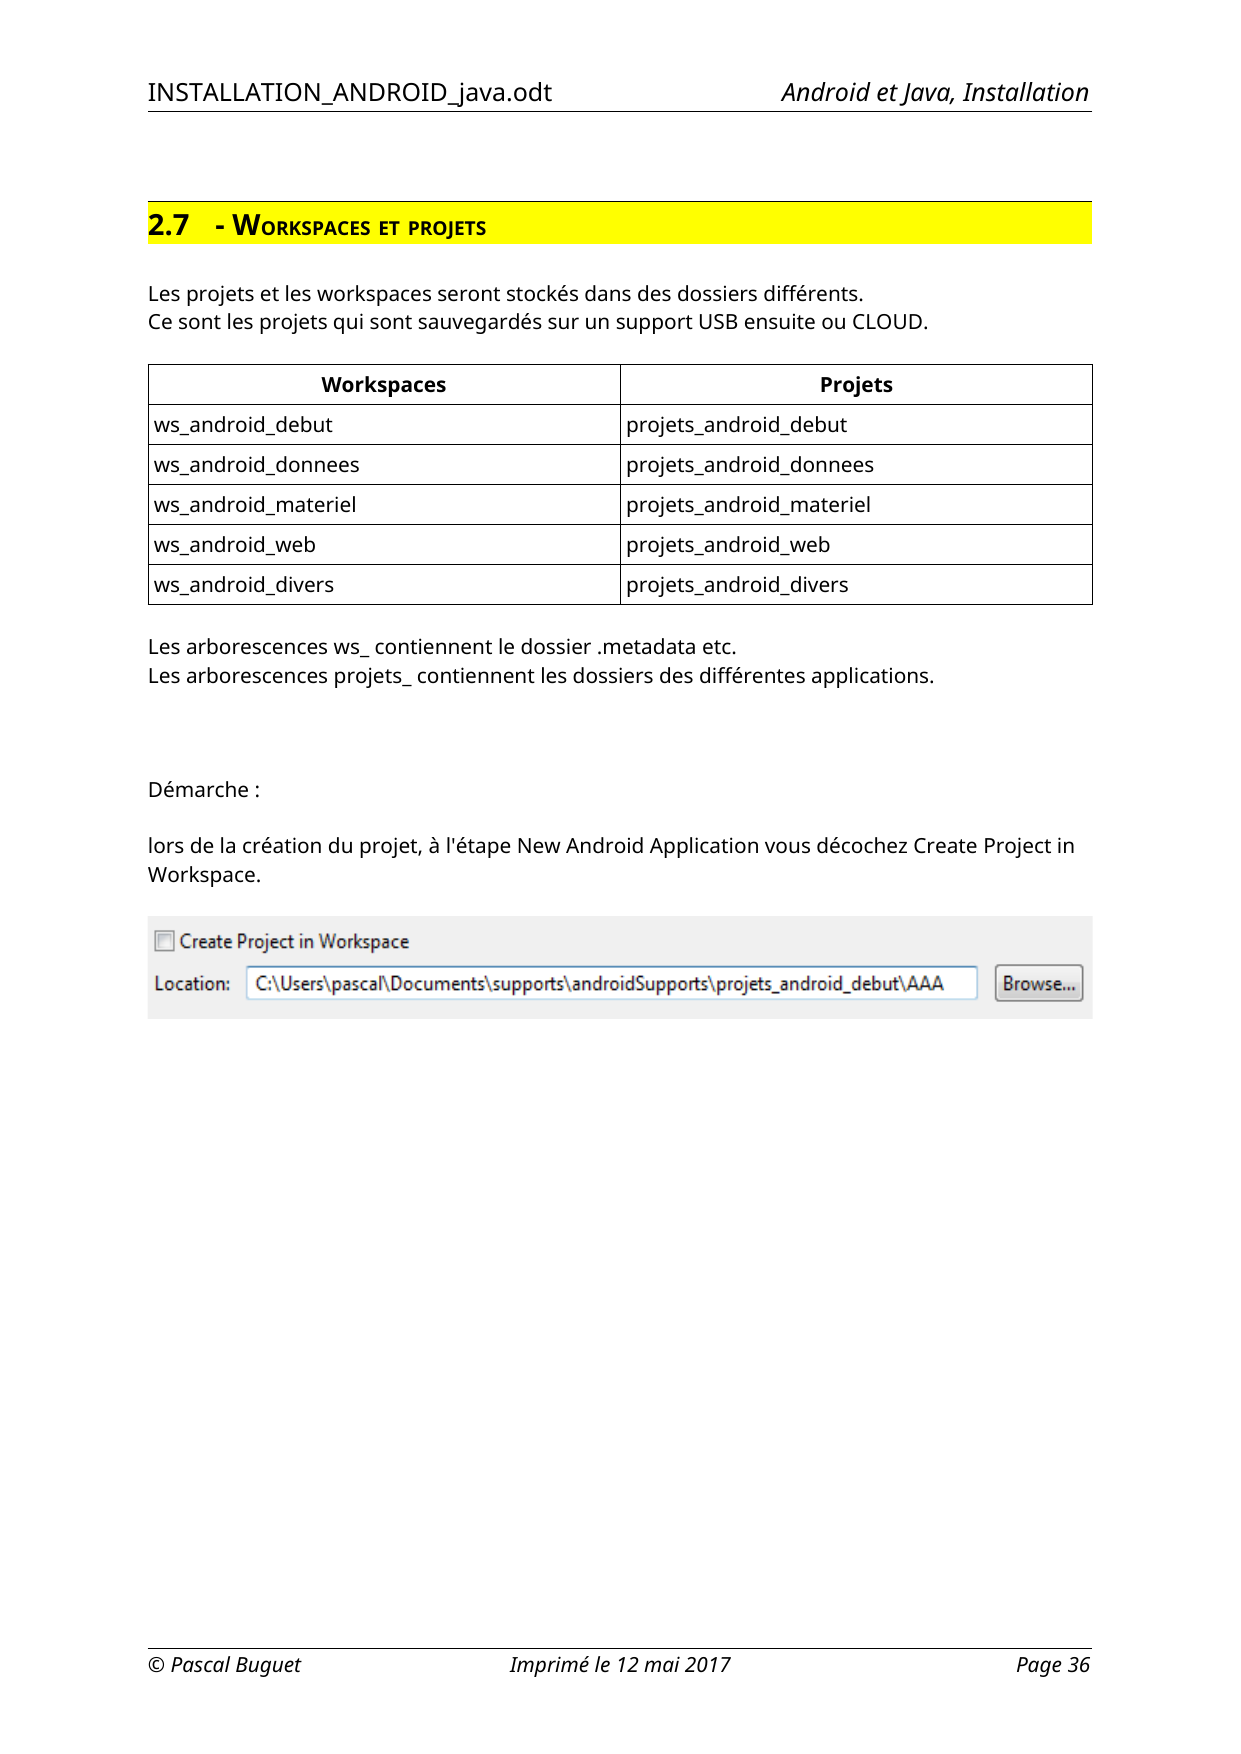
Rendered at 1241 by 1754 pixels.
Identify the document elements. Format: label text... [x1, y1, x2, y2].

text Ce sont les projets qui sont sauvegardés sur un support USB ensuite ou CLOUD. [148, 307, 1092, 336]
table_cell projets_android_web [621, 525, 1092, 564]
table_cell ws_android_materiel [149, 485, 620, 524]
text Démarche : [148, 775, 1092, 803]
text Les arborescences ws_ contiennent le dossier .metadata etc. [148, 632, 1092, 661]
text lors de la création du projet, à l'étape New Android Application vous décochez Create Project in Workspace. [148, 832, 1092, 888]
subtitle - Workspaces et projets [148, 202, 1092, 244]
table_header Workspaces [149, 365, 620, 404]
text Les arborescences projets_ contiennent les dossiers des différentes applications. [148, 661, 1092, 689]
table_cell ws_android_donnees [149, 445, 620, 484]
table_cell projets_android_materiel [621, 485, 1092, 524]
table_cell ws_android_debut [149, 405, 620, 444]
table_cell ws_android_web [149, 525, 620, 564]
table_header Projets [621, 365, 1092, 404]
table_cell projets_android_divers [621, 565, 1092, 604]
text Les projets et les workspaces seront stockés dans des dossiers différents. [148, 279, 1092, 307]
table_cell ws_android_divers [149, 565, 620, 604]
table_cell projets_android_donnees [621, 445, 1092, 484]
table_cell projets_android_debut [621, 405, 1092, 444]
